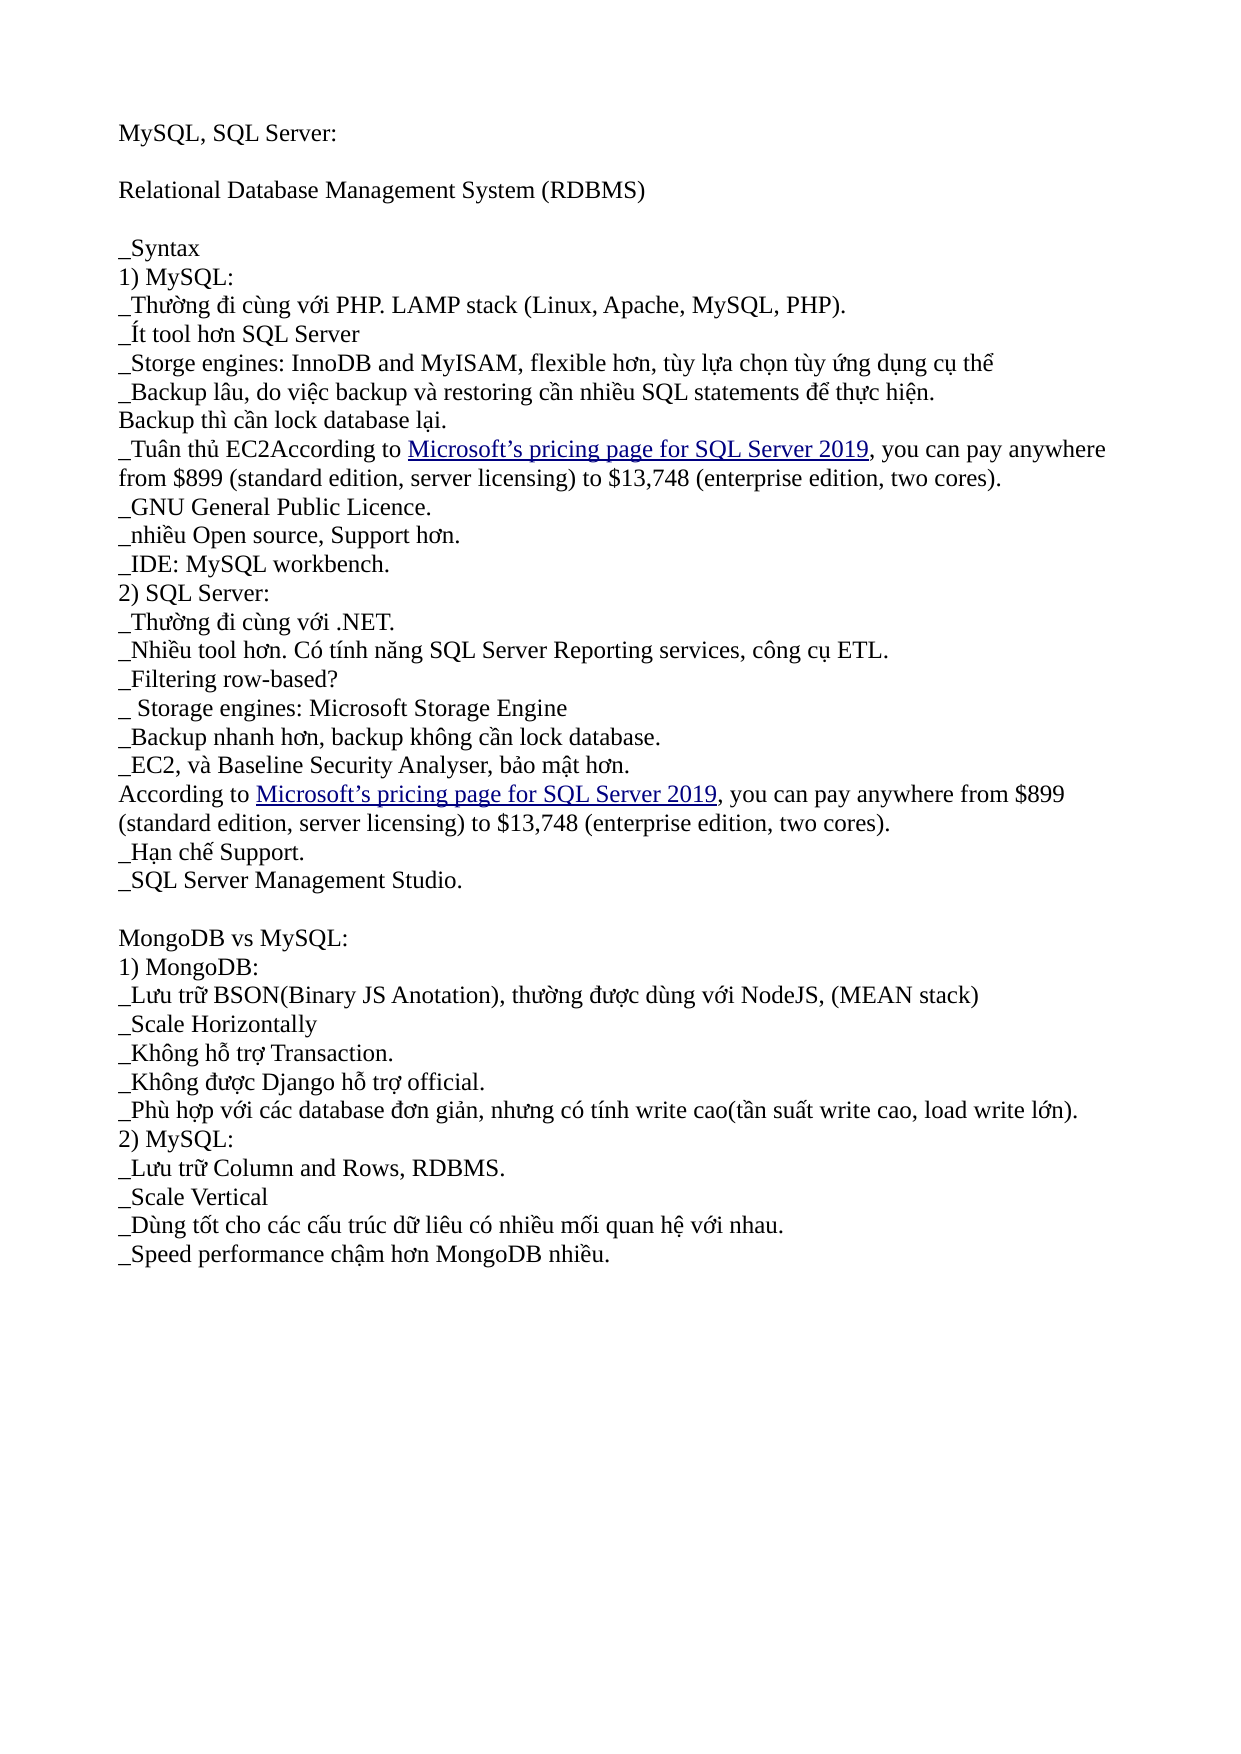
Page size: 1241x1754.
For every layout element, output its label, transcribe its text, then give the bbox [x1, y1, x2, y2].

text 1) MongoDB: [118, 952, 1122, 981]
text _SQL Server Management Studio. [118, 866, 1122, 894]
text Relational Database Management System (RDBMS) [118, 176, 1122, 204]
text _Storge engines: InnoDB and MyISAM, flexible hơn, tùy lựa chọn tùy ứng dụng cụ thể [118, 348, 1122, 377]
text _Filtering row-based? [118, 664, 1122, 693]
text _Backup lâu, do việc backup và restoring cần nhiều SQL statements để thực hiện. [118, 377, 1122, 406]
text _IDE: MySQL workbench. [118, 549, 1122, 578]
text _Hạn chế Support. [118, 837, 1122, 866]
text _Speed performance chậm hơn MongoDB nhiều. [118, 1239, 1122, 1268]
text _EC2, và Baseline Security Analyser, bảo mật hơn. [118, 751, 1122, 779]
text 1) MySQL: [118, 262, 1122, 291]
text _Scale Horizontally [118, 1009, 1122, 1038]
text 2) MySQL: [118, 1124, 1122, 1153]
text _Syntax [118, 233, 1122, 262]
text _Dùng tốt cho các cấu trúc dữ liêu có nhiều mối quan hệ với nhau. [118, 1211, 1122, 1239]
text _Lưu trữ BSON(Binary JS Anotation), thường được dùng với NodeJS, (MEAN stack) [118, 981, 1122, 1009]
text _nhiều Open source, Support hơn. [118, 521, 1122, 549]
text _Tuân thủ EC2According to Microsoft’s pricing page for SQL Server 2019, you can pay anywhere from $899 (standard edition, server licensing) to $13,748 (enterprise edition, two cores). [118, 434, 1122, 492]
text MySQL, SQL Server: [118, 118, 1122, 147]
text _Scale Vertical [118, 1182, 1122, 1211]
text _ Storage engines: Microsoft Storage Engine [118, 693, 1122, 722]
text _Thường đi cùng với PHP. LAMP stack (Linux, Apache, MySQL, PHP). [118, 291, 1122, 319]
text _GNU General Public Licence. [118, 492, 1122, 521]
text _Backup nhanh hơn, backup không cần lock database. [118, 722, 1122, 751]
text _Không được Django hỗ trợ official. [118, 1067, 1122, 1096]
text According to Microsoft’s pricing page for SQL Server 2019, you can pay anywhere from $899 (standard edition, server licensing) to $13,748 (enterprise edition, two cores). [118, 779, 1122, 837]
text _Phù hợp với các database đơn giản, nhưng có tính write cao(tần suất write cao, load write lớn). [118, 1096, 1122, 1124]
text _Ít tool hơn SQL Server [118, 319, 1122, 348]
text _Thường đi cùng với .NET. [118, 607, 1122, 636]
text _Lưu trữ Column and Rows, RDBMS. [118, 1153, 1122, 1182]
text 2) SQL Server: [118, 578, 1122, 607]
text MongoDB vs MySQL: [118, 923, 1122, 952]
text _Không hỗ trợ Transaction. [118, 1038, 1122, 1067]
text _Nhiều tool hơn. Có tính năng SQL Server Reporting services, công cụ ETL. [118, 636, 1122, 664]
text Backup thì cần lock database lại. [118, 406, 1122, 434]
